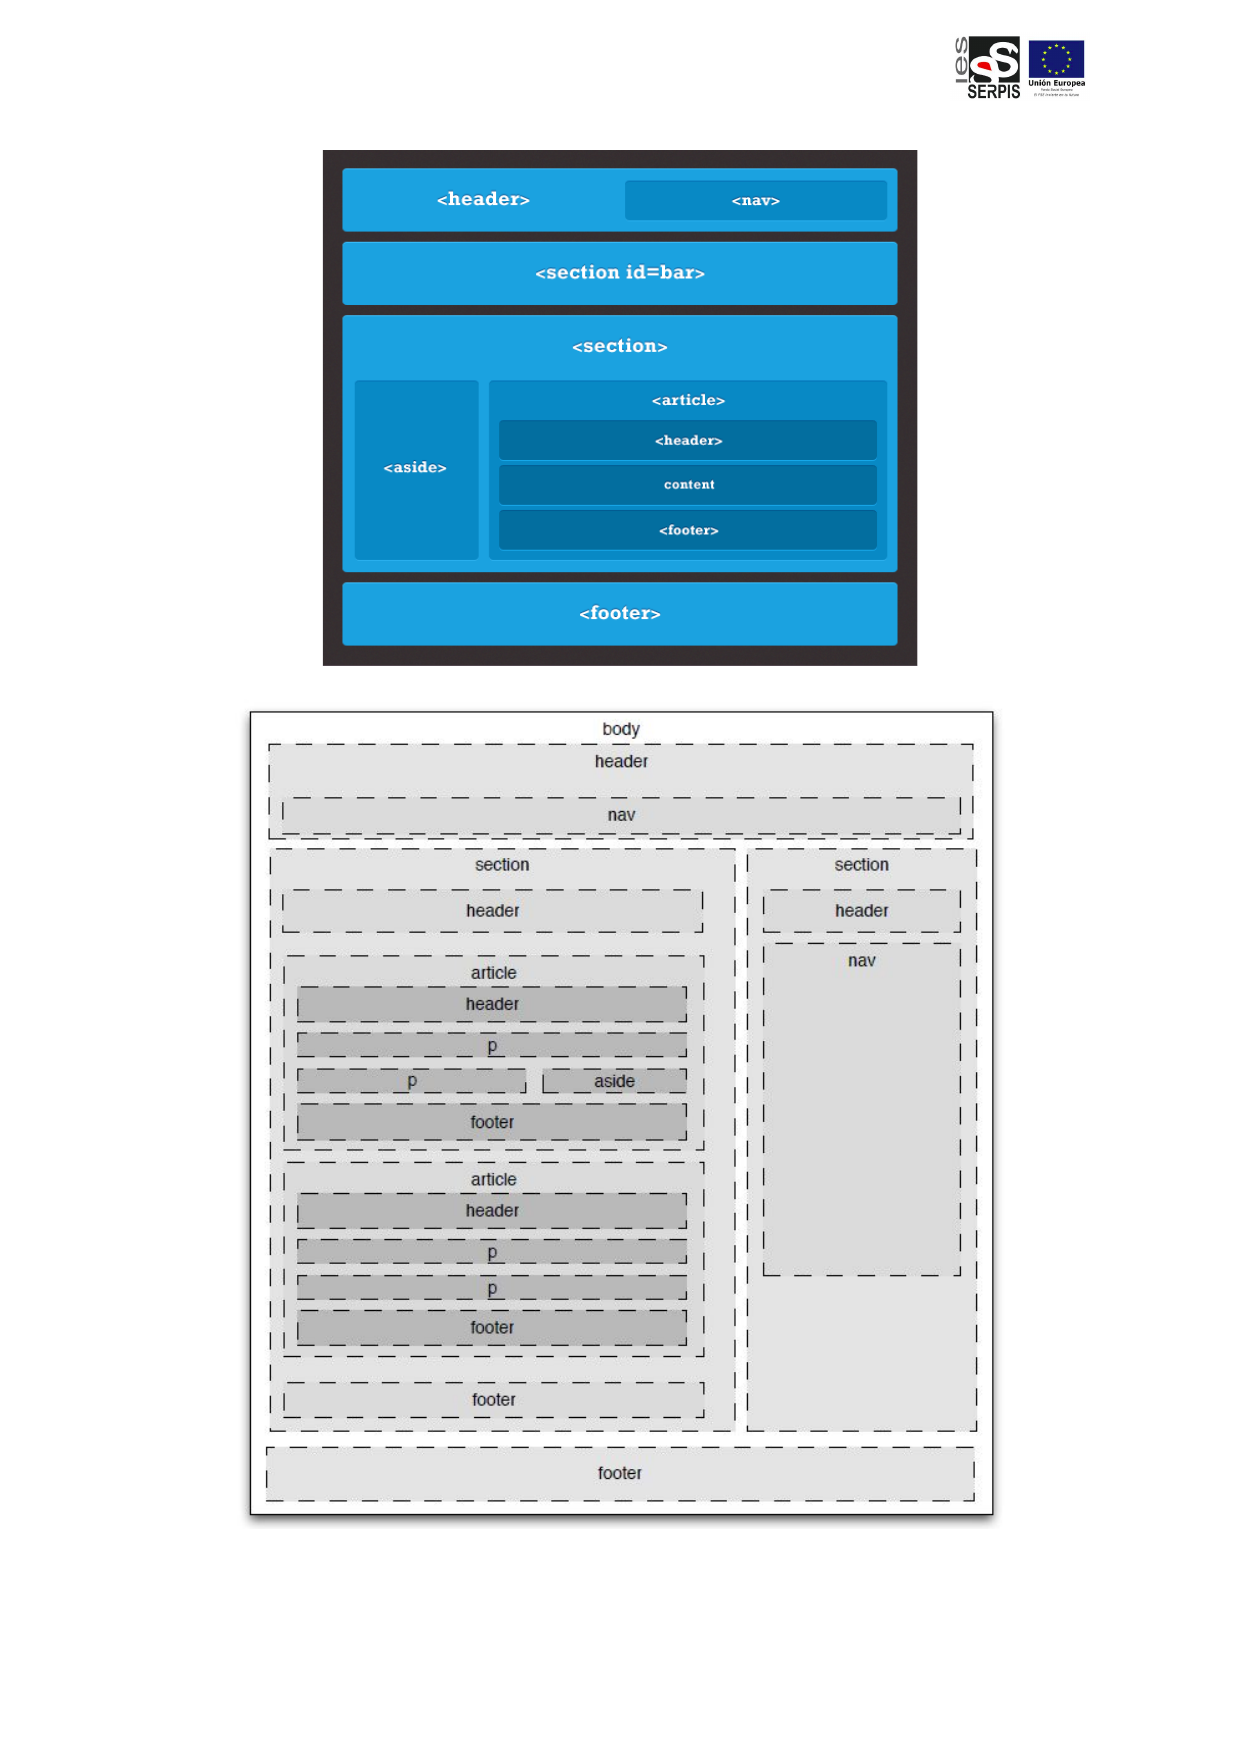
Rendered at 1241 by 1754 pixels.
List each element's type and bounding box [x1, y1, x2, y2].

picture [950, 32, 1090, 101]
picture [235, 699, 1006, 1529]
picture [322, 150, 918, 666]
